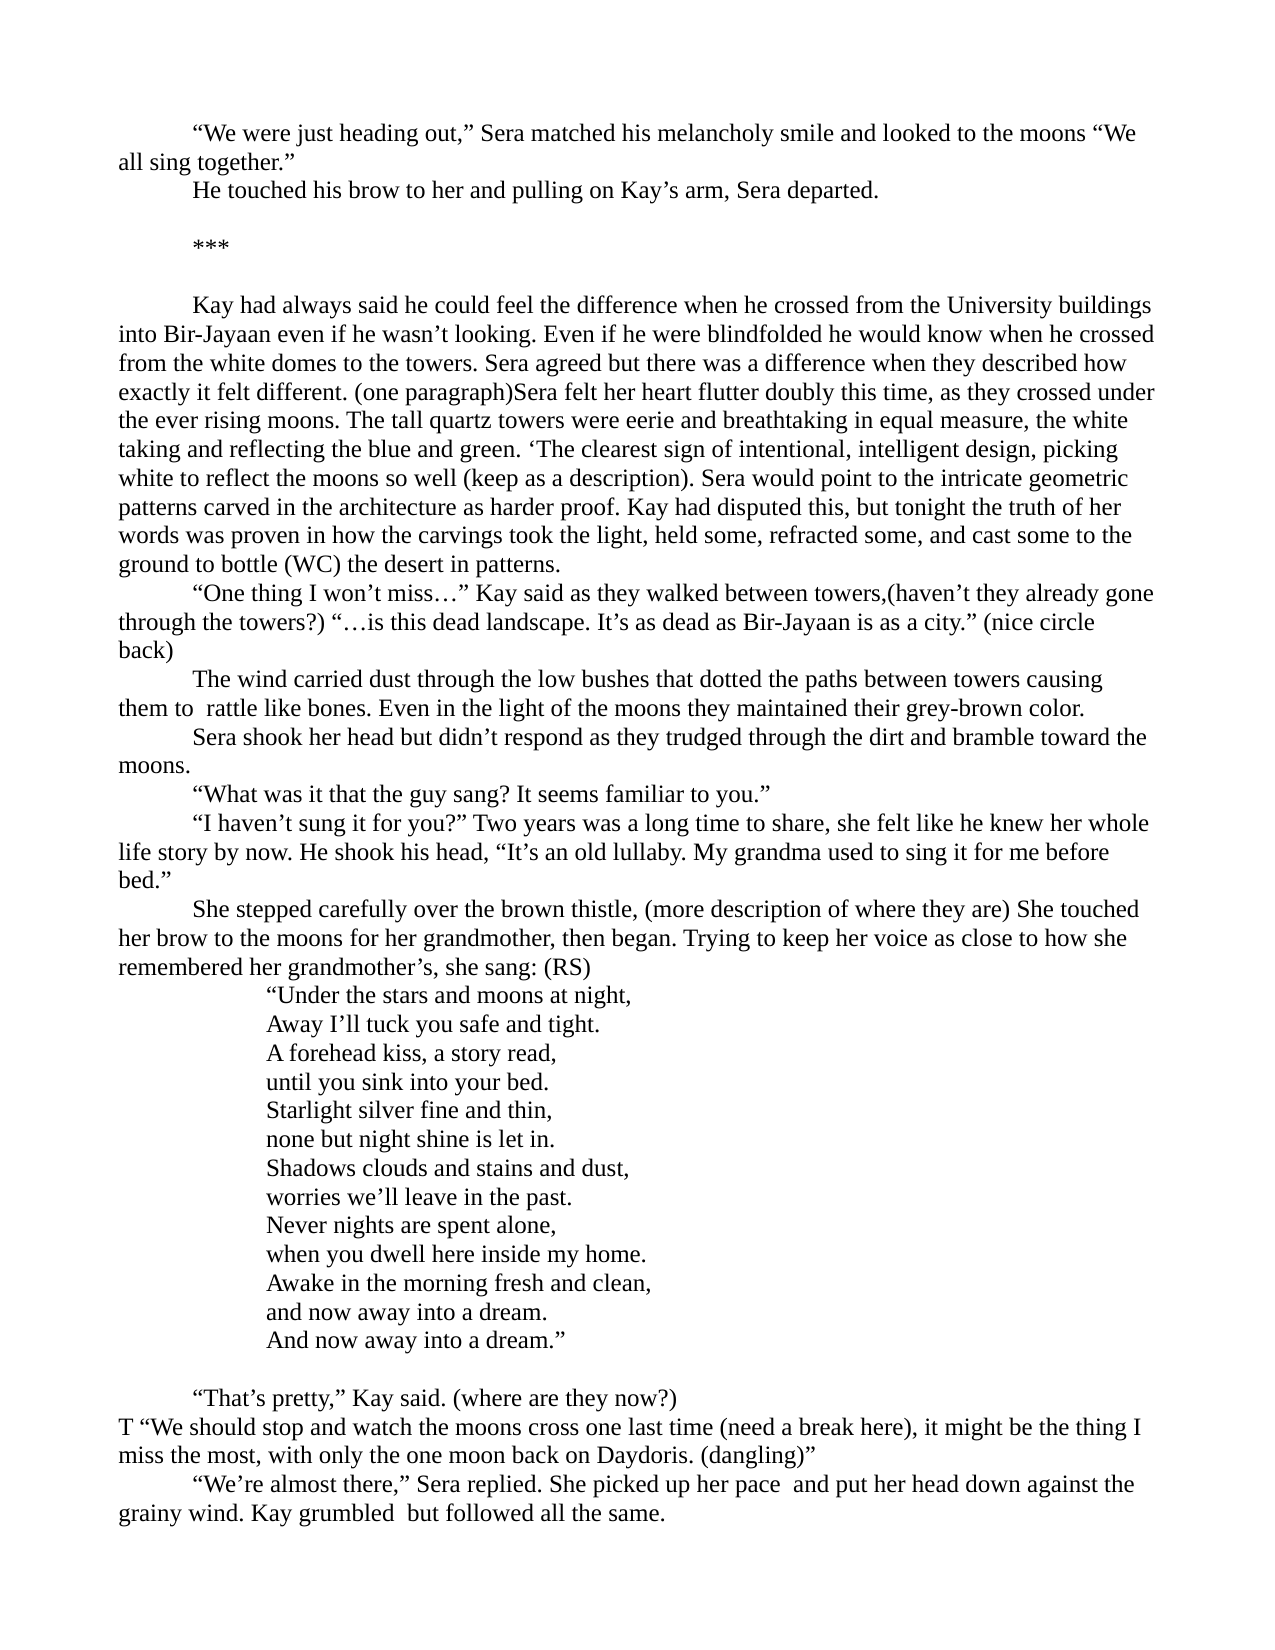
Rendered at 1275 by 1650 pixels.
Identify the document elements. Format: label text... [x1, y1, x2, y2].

text until you sink into your bed. [118, 1067, 1157, 1096]
text A forehead kiss, a story read, [118, 1038, 1157, 1067]
text “One thing I won’t miss…” Kay said as they walked between towers,(haven’t they already gone through the towers?) “…is this dead landscape. It’s as dead as Bir-Jayaan is as a city.” (nice circle back) [118, 578, 1157, 664]
text worries we’ll leave in the past. [118, 1182, 1157, 1211]
text and now away into a dream. [118, 1297, 1157, 1326]
text *** [118, 233, 1157, 262]
text Away I’ll tuck you safe and tight. [118, 1009, 1157, 1038]
text “Under the stars and moons at night, [118, 981, 1157, 1009]
text when you dwell here inside my home. [118, 1239, 1157, 1268]
text Shadows clouds and stains and dust, [118, 1153, 1157, 1182]
text “What was it that the guy sang? It seems familiar to you.” [118, 779, 1157, 808]
text She stepped carefully over the brown thistle, (more description of where they are) She touched her brow to the moons for her grandmother, then began. Trying to keep her voice as close to how she remembered her grandmother’s, she sang: (RS) [118, 894, 1157, 981]
text T “We should stop and watch the moons cross one last time (need a break here), it might be the thing I miss the most, with only the one moon back on Daydoris. (dangling)” [118, 1412, 1157, 1469]
text “We were just heading out,” Sera matched his melancholy smile and looked to the moons “We all sing together.” He touched his brow to her and pulling on Kay’s arm, Sera departed. [118, 118, 1157, 204]
text And now away into a dream.” [118, 1326, 1157, 1354]
text “That’s pretty,” Kay said. (where are they now?) [118, 1383, 1157, 1412]
text Awake in the morning fresh and clean, [118, 1268, 1157, 1297]
text “I haven’t sung it for you?” Two years was a long time to share, she felt like he knew her whole life story by now. He shook his head, “It’s an old lullaby. My grandma used to sing it for me before bed.” [118, 808, 1157, 894]
text Starlight silver fine and thin, [118, 1096, 1157, 1124]
text “We’re almost there,” Sera replied. She picked up her pace and put her head down against the grainy wind. Kay grumbled but followed all the same. [118, 1469, 1157, 1527]
text The wind carried dust through the low bushes that dotted the paths between towers causing them to rattle like bones. Even in the light of the moons they maintained their grey-brown color. [118, 664, 1157, 722]
text Never nights are spent alone, [118, 1211, 1157, 1239]
text Kay had always said he could feel the difference when he crossed from the University buildings into Bir-Jayaan even if he wasn’t looking. Even if he were blindfolded he would know when he crossed from the white domes to the towers. Sera agreed but there was a difference when they described how exactly it felt different. (one paragraph)Sera felt her heart flutter doubly this time, as they crossed under the ever rising moons. The tall quartz towers were eerie and breathtaking in equal measure, the white taking and reflecting the blue and green. ‘The clearest sign of intentional, intelligent design, picking white to reflect the moons so well (keep as a description). Sera would point to the intricate geometric patterns carved in the architecture as harder proof. Kay had disputed this, but tonight the truth of her words was proven in how the carvings took the light, held some, refracted some, and cast some to the ground to bottle (WC) the desert in patterns. [118, 291, 1157, 578]
text none but night shine is let in. [118, 1124, 1157, 1153]
text Sera shook her head but didn’t respond as they trudged through the dirt and bramble toward the moons. [118, 722, 1157, 779]
